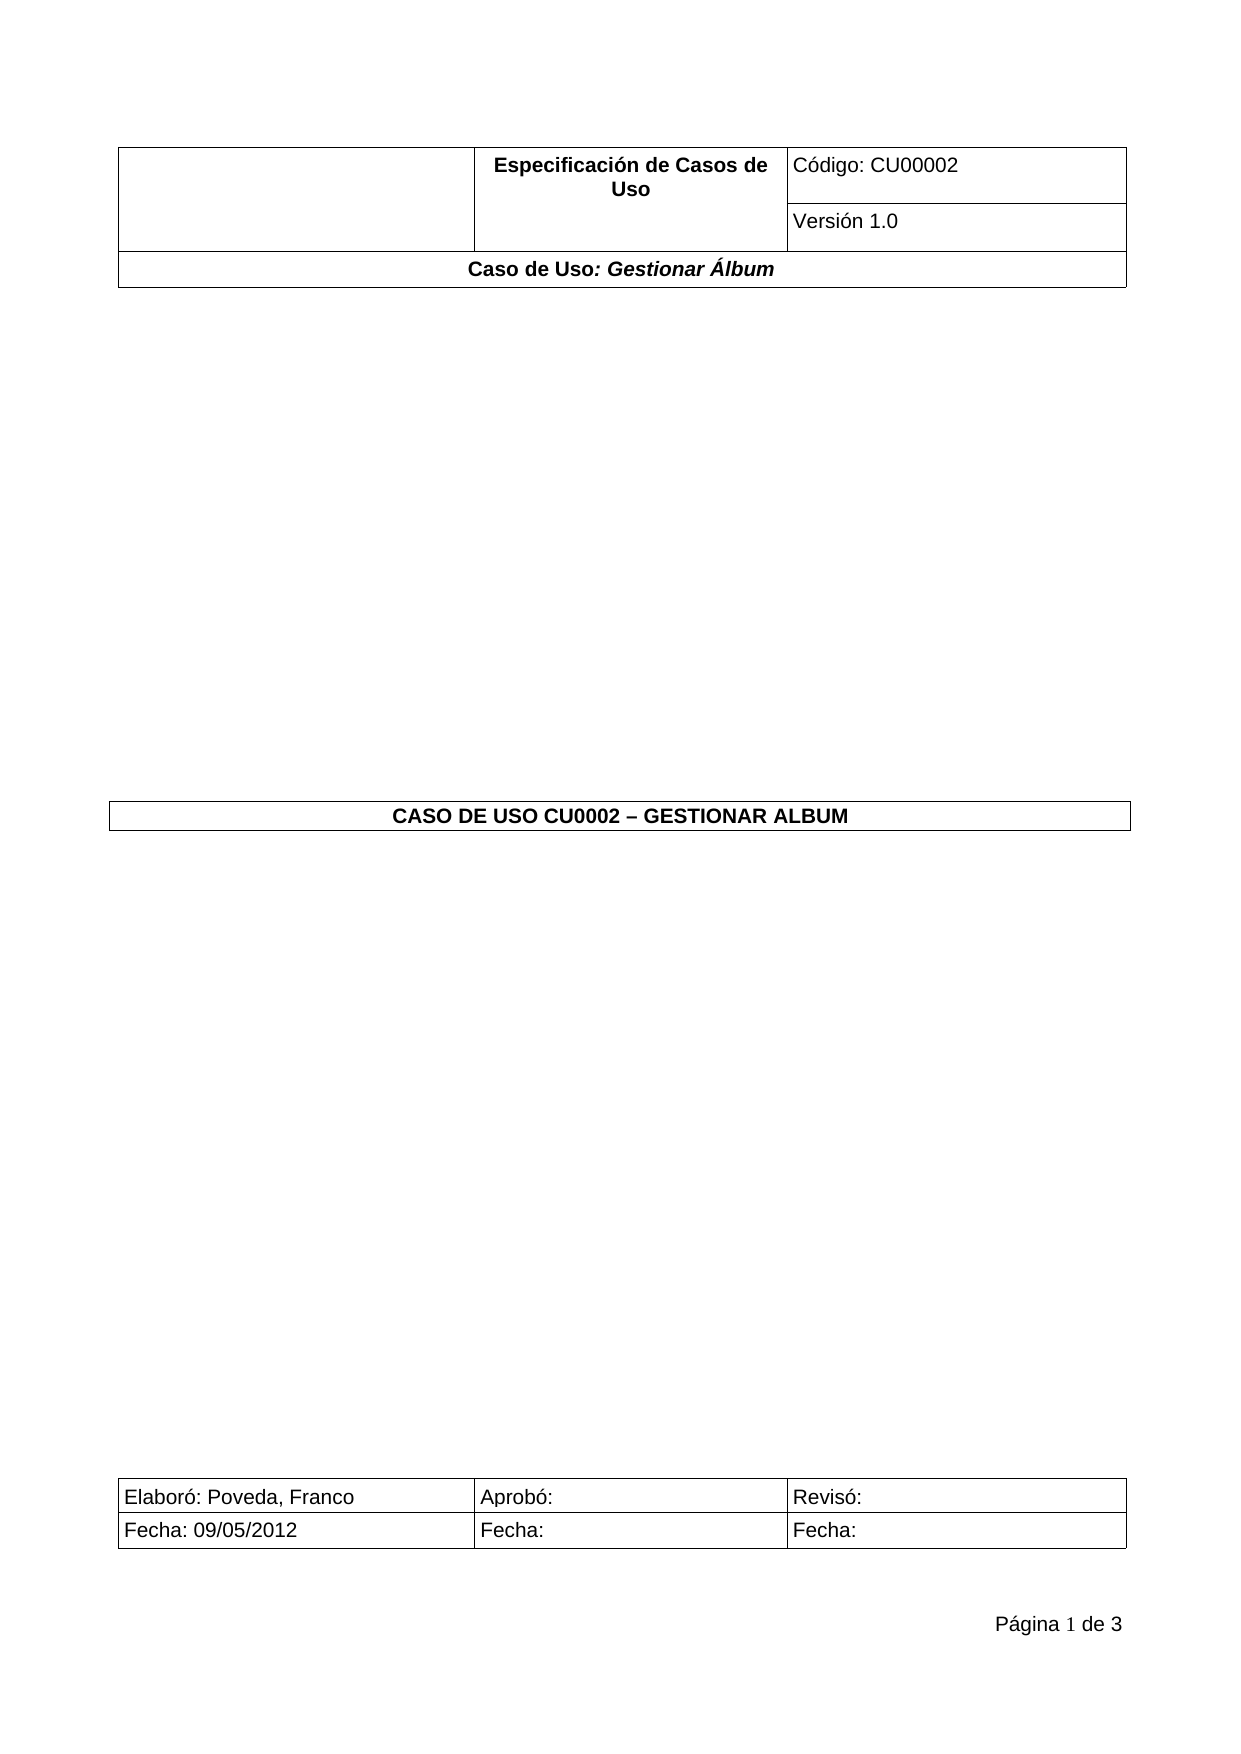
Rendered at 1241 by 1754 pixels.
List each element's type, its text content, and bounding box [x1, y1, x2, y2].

table_cell Fecha: [788, 1513, 1126, 1547]
table_header Aprobó: [475, 1479, 787, 1512]
table_header Elaboró: Poveda, Franco [119, 1479, 474, 1512]
table_cell Fecha: [475, 1513, 787, 1547]
text CASO DE USO CU0002 – GESTIONAR ALBUM [110, 802, 1130, 830]
table_cell Fecha: 09/05/2012 [119, 1513, 474, 1547]
table_header Revisó: [788, 1479, 1126, 1512]
